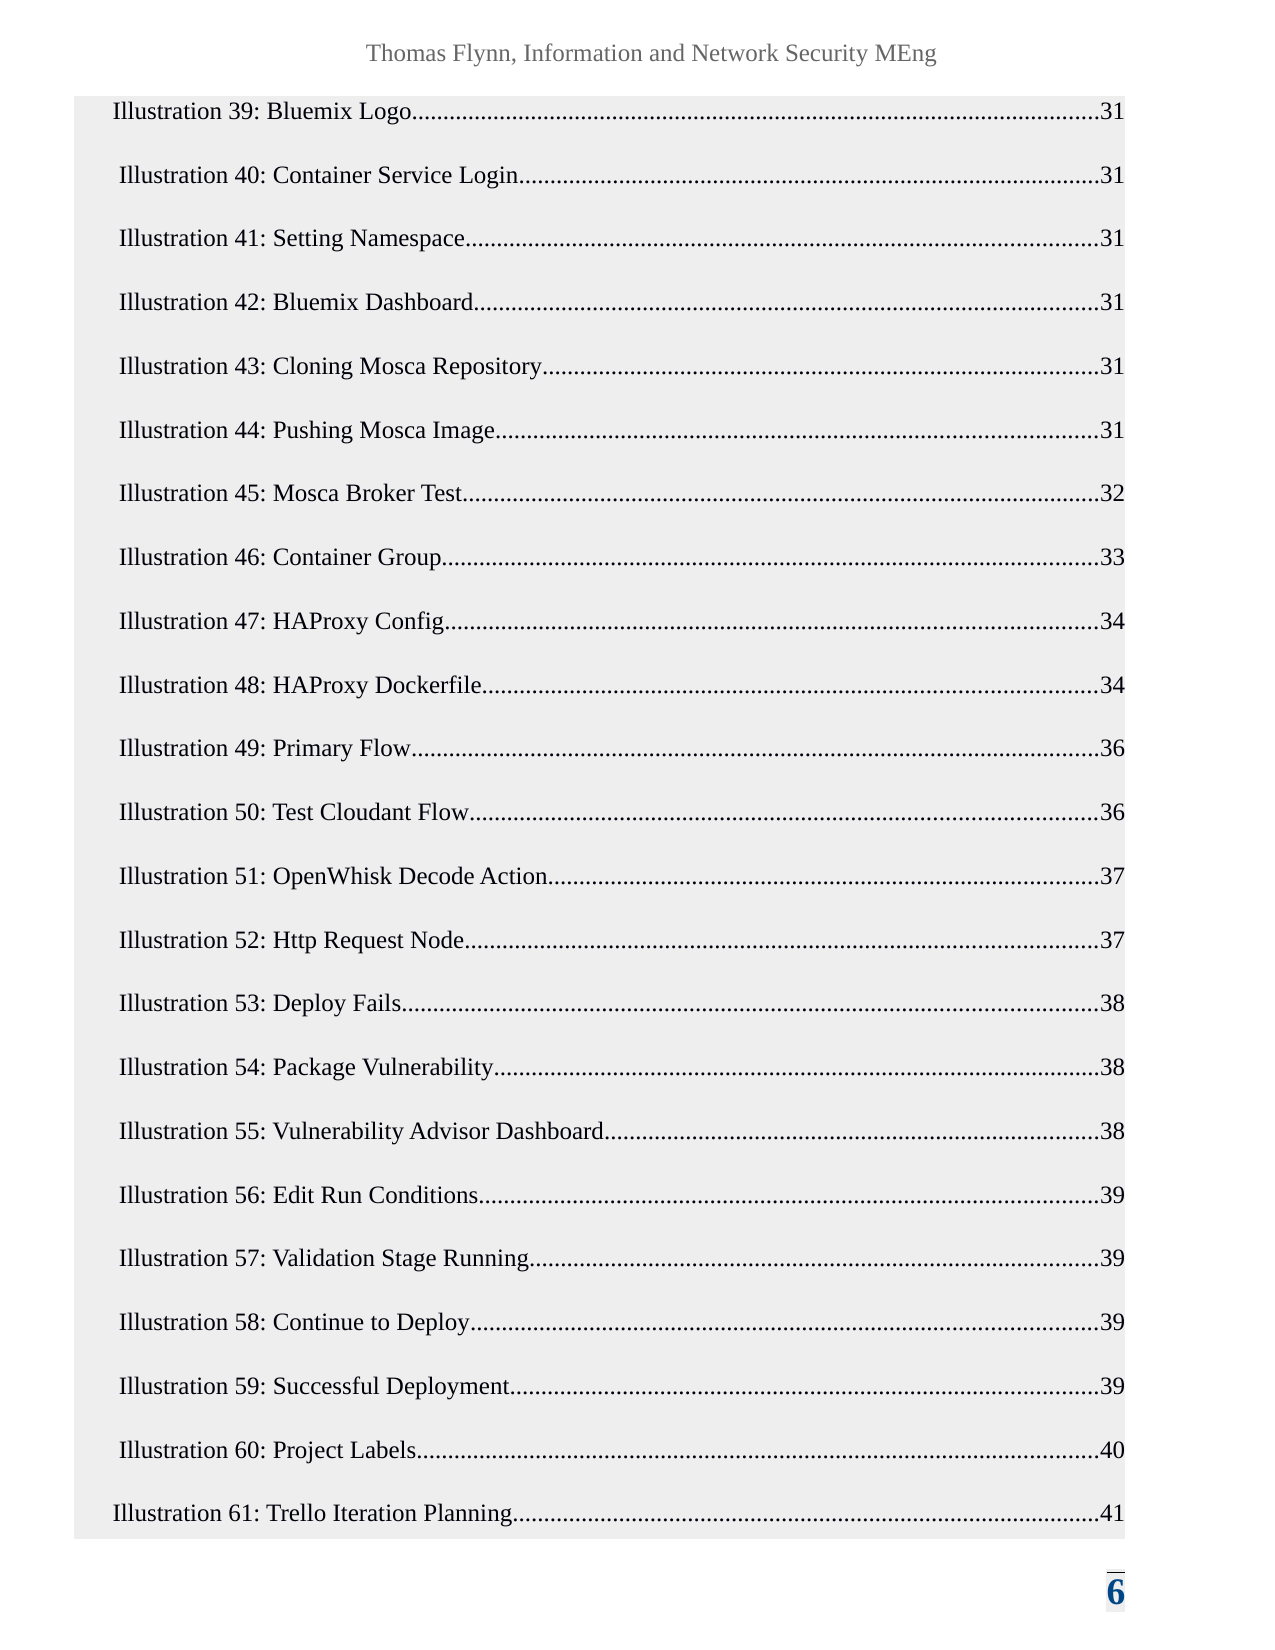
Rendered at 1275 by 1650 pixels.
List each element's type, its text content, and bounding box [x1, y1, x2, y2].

text Illustration 55: Vulnerability Advisor Dashboard 38 [112, 1116, 1125, 1145]
text Illustration 40: Container Service Login 31 [112, 160, 1125, 188]
text Illustration 47: HAProxy Config 34 [112, 606, 1125, 635]
text Illustration 61: Trello Iteration Planning 41 [112, 1498, 1125, 1527]
text Illustration 48: HAProxy Dockerfile 34 [112, 670, 1125, 698]
text Illustration 51: OpenWhisk Decode Action 37 [112, 861, 1125, 890]
text Illustration 49: Primary Flow 36 [112, 733, 1125, 762]
text Illustration 43: Cloning Mosca Repository 31 [112, 351, 1125, 380]
text Illustration 42: Bluemix Dashboard 31 [112, 287, 1125, 316]
text Illustration 46: Container Group 33 [112, 542, 1125, 571]
text Illustration 45: Mosca Broker Test 32 [112, 478, 1125, 507]
text Illustration 44: Pushing Mosca Image 31 [112, 415, 1125, 443]
text Illustration 53: Deploy Fails 38 [112, 988, 1125, 1017]
text Illustration 59: Successful Deployment 39 [112, 1371, 1125, 1400]
text Illustration 41: Setting Namespace 31 [112, 223, 1125, 252]
text Illustration 50: Test Cloudant Flow 36 [112, 797, 1125, 826]
text Illustration 52: Http Request Node 37 [112, 925, 1125, 953]
text Illustration 60: Project Labels 40 [112, 1435, 1125, 1463]
text Illustration 39: Bluemix Logo 31 [112, 96, 1125, 125]
text Illustration 54: Package Vulnerability 38 [112, 1052, 1125, 1081]
text Illustration 57: Validation Stage Running 39 [112, 1243, 1125, 1272]
text Illustration 58: Continue to Deploy 39 [112, 1307, 1125, 1336]
text Illustration 56: Edit Run Conditions 39 [112, 1180, 1125, 1208]
